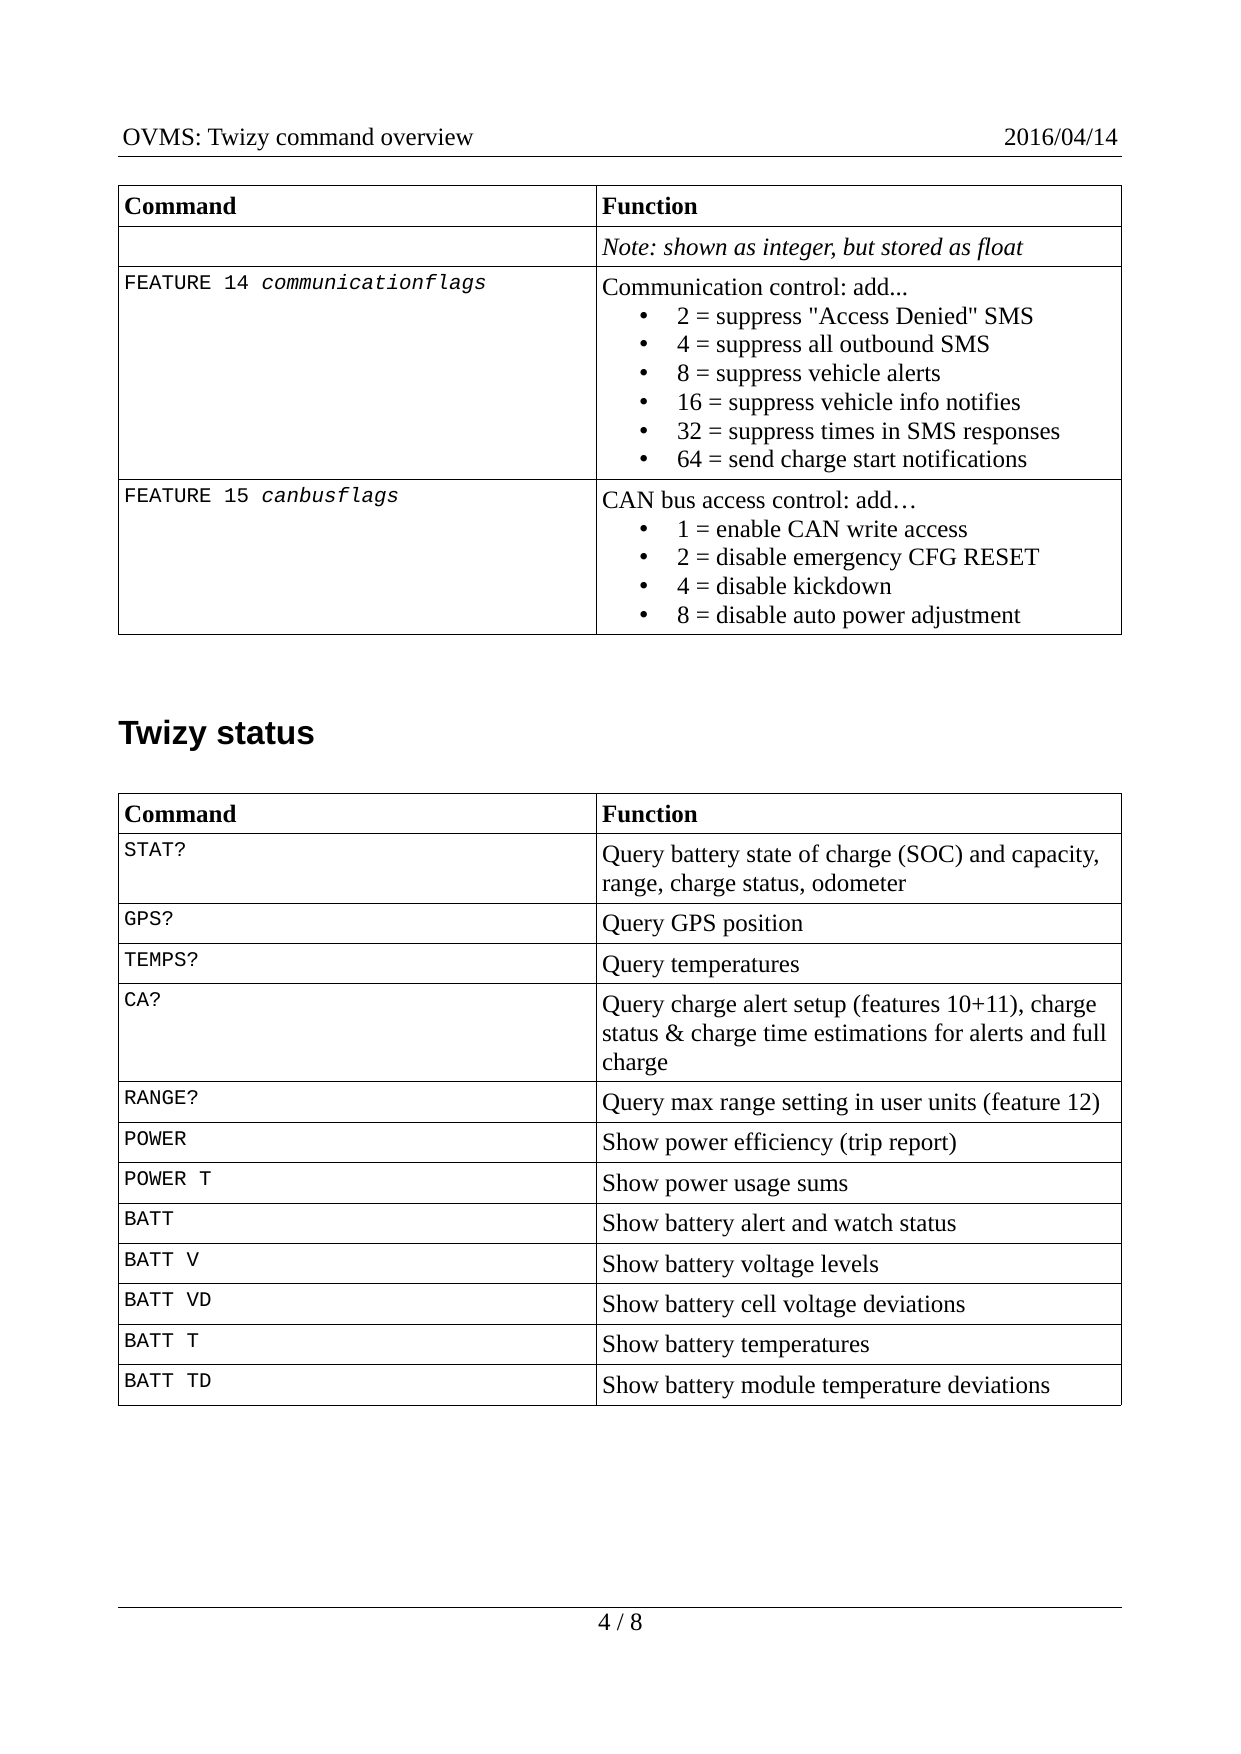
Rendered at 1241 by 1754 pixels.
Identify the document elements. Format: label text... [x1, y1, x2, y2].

table_cell Show battery module temperature deviations [597, 1365, 1121, 1404]
table_header Function [597, 186, 1121, 226]
table_cell BATT V [119, 1244, 596, 1283]
table_cell Note: shown as integer, but stored as float [597, 227, 1121, 266]
table_cell Show power usage sums [597, 1163, 1121, 1202]
table_cell [119, 227, 596, 266]
table_cell POWER T [119, 1163, 596, 1202]
table_cell POWER [119, 1123, 596, 1162]
table_cell CA? [119, 984, 596, 1081]
table_cell BATT [119, 1204, 596, 1243]
table_cell Query max range setting in user units (feature 12) [597, 1082, 1121, 1122]
table_cell Query temperatures [597, 944, 1121, 983]
table_cell GPS? [119, 904, 596, 943]
table_cell RANGE? [119, 1082, 596, 1122]
table_cell TEMPS? [119, 944, 596, 983]
table_cell BATT TD [119, 1365, 596, 1404]
table_cell BATT VD [119, 1284, 596, 1324]
table_cell Show battery cell voltage deviations [597, 1284, 1121, 1324]
table_cell Query charge alert setup (features 10+11), charge status & charge time estimations for alerts and full charge [597, 984, 1121, 1081]
table_cell FEATURE 15 canbusflags [119, 480, 596, 634]
table_cell Communication control: add... 2 = suppress "Access Denied" SMS 4 = suppress all outbound SMS 8 = suppress vehicle alerts 16 = suppress vehicle info notifies 32 = suppress times in SMS responses 64 = send charge start notifications [597, 267, 1121, 479]
table_cell Query battery state of charge (SOC) and capacity, range, charge status, odometer [597, 834, 1121, 902]
table_cell STAT? [119, 834, 596, 902]
table_cell FEATURE 14 communicationflags [119, 267, 596, 479]
table_cell Show battery temperatures [597, 1325, 1121, 1364]
table_header Command [119, 186, 596, 226]
subtitle Twizy status [118, 713, 1122, 752]
table_header Command [119, 794, 596, 833]
table_header Function [597, 794, 1121, 833]
table_cell Show power efficiency (trip report) [597, 1123, 1121, 1162]
table_cell CAN bus access control: add… 1 = enable CAN write access 2 = disable emergency CFG RESET 4 = disable kickdown 8 = disable auto power adjustment [597, 480, 1121, 634]
table_cell Query GPS position [597, 904, 1121, 943]
table_cell Show battery voltage levels [597, 1244, 1121, 1283]
table_cell BATT T [119, 1325, 596, 1364]
table_cell Show battery alert and watch status [597, 1204, 1121, 1243]
